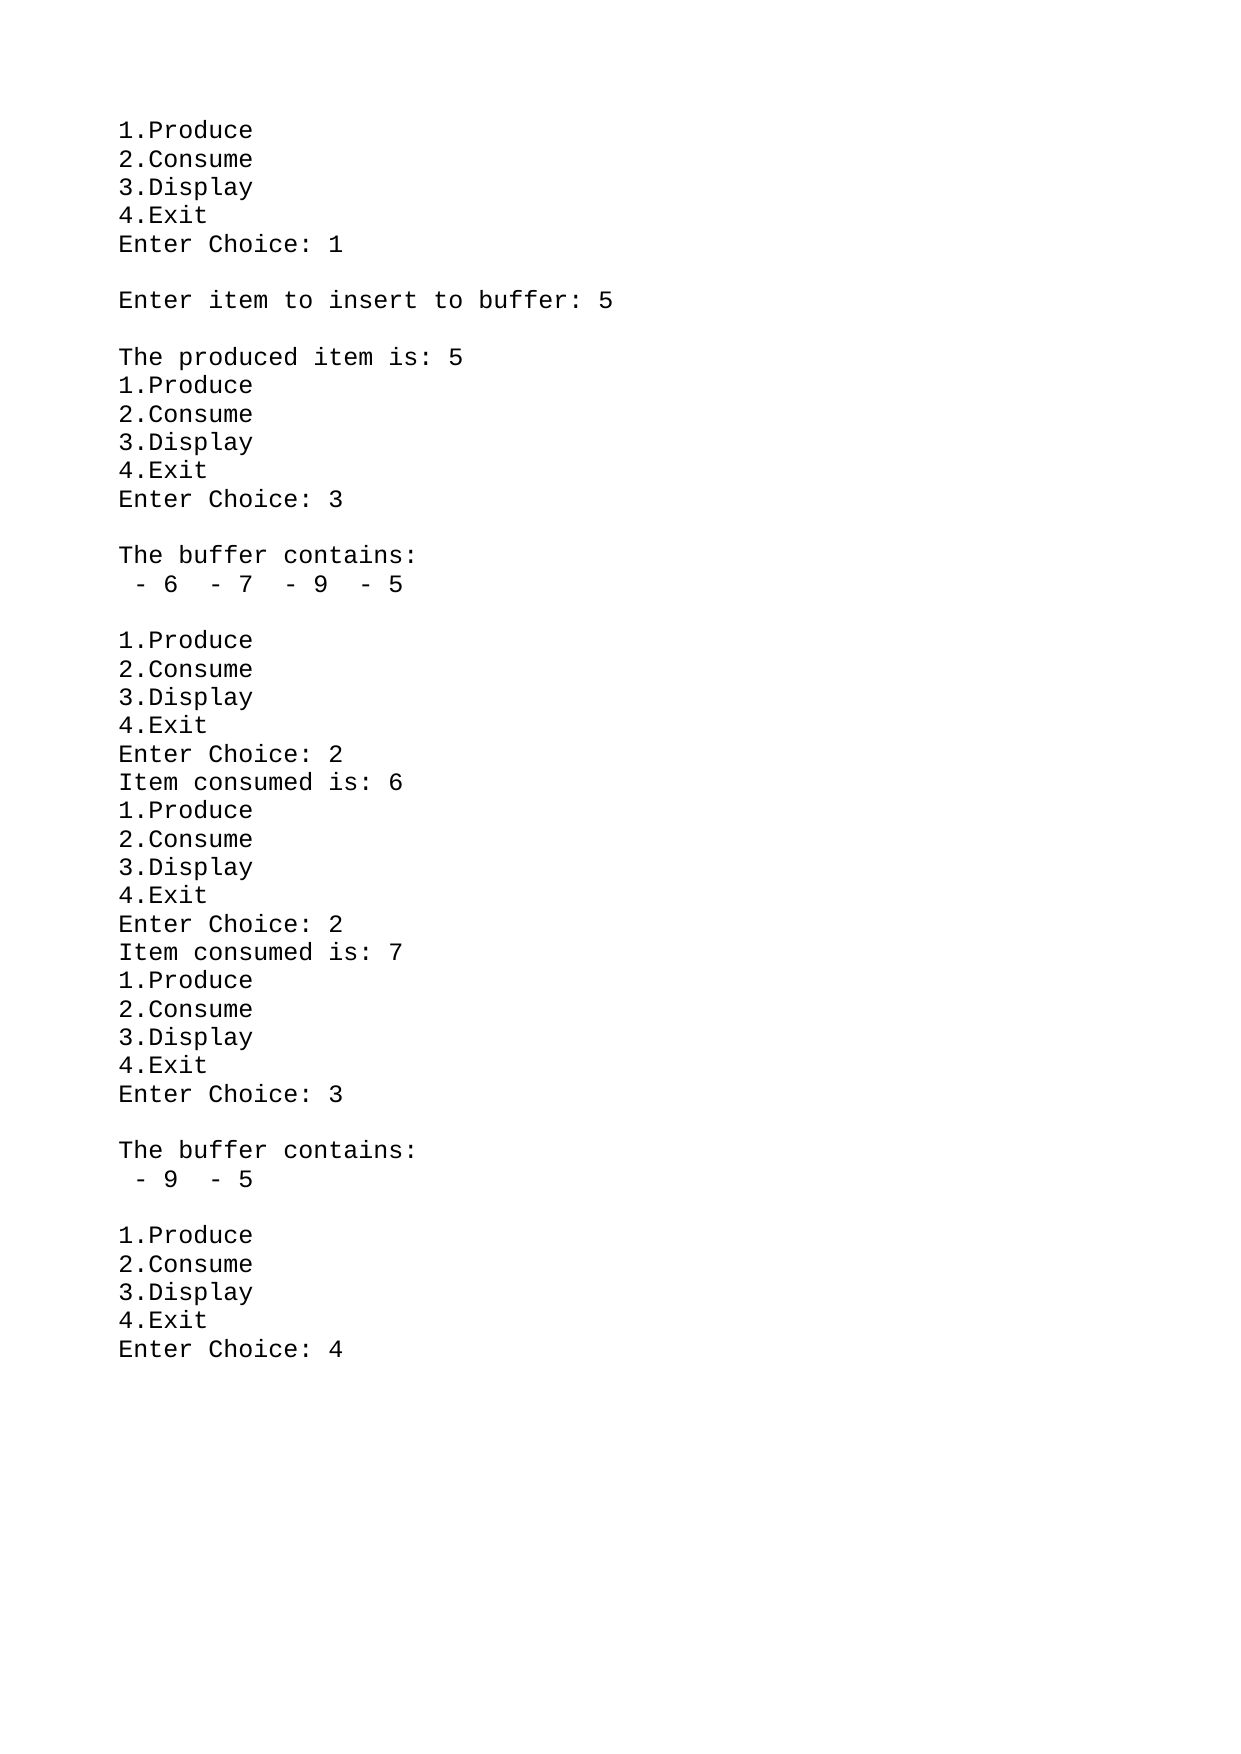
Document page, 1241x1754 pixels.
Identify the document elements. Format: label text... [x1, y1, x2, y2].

text 4.Exit [118, 713, 1122, 741]
text 2.Consume [118, 996, 1122, 1025]
text 4.Exit [118, 1053, 1122, 1081]
text 3.Display [118, 1025, 1122, 1053]
text 1.Produce [118, 118, 1122, 146]
text 1.Produce [118, 628, 1122, 656]
text 3.Display [118, 685, 1122, 713]
text 1.Produce [118, 373, 1122, 401]
text 1.Produce [118, 1223, 1122, 1251]
text 3.Display [118, 430, 1122, 458]
text Item consumed is: 6 [118, 770, 1122, 798]
text - 9 - 5 [118, 1166, 1122, 1195]
text The buffer contains: [118, 1138, 1122, 1166]
text 1.Produce [118, 968, 1122, 996]
text 2.Consume [118, 146, 1122, 175]
text Enter Choice: 4 [118, 1336, 1122, 1365]
text 3.Display [118, 175, 1122, 203]
text 2.Consume [118, 401, 1122, 430]
text Enter Choice: 2 [118, 741, 1122, 770]
text 4.Exit [118, 203, 1122, 231]
text Enter Choice: 3 [118, 1081, 1122, 1110]
text 1.Produce [118, 798, 1122, 826]
text 3.Display [118, 1280, 1122, 1308]
text 4.Exit [118, 883, 1122, 911]
text Enter Choice: 1 [118, 231, 1122, 260]
text 4.Exit [118, 458, 1122, 486]
text Item consumed is: 7 [118, 940, 1122, 968]
text - 6 - 7 - 9 - 5 [118, 571, 1122, 600]
text Enter item to insert to buffer: 5 [118, 288, 1122, 316]
text 2.Consume [118, 656, 1122, 685]
text Enter Choice: 3 [118, 486, 1122, 515]
text 2.Consume [118, 826, 1122, 855]
text 3.Display [118, 855, 1122, 883]
text The buffer contains: [118, 543, 1122, 571]
text The produced item is: 5 [118, 345, 1122, 373]
text 4.Exit [118, 1308, 1122, 1336]
text 2.Consume [118, 1251, 1122, 1280]
text Enter Choice: 2 [118, 911, 1122, 940]
